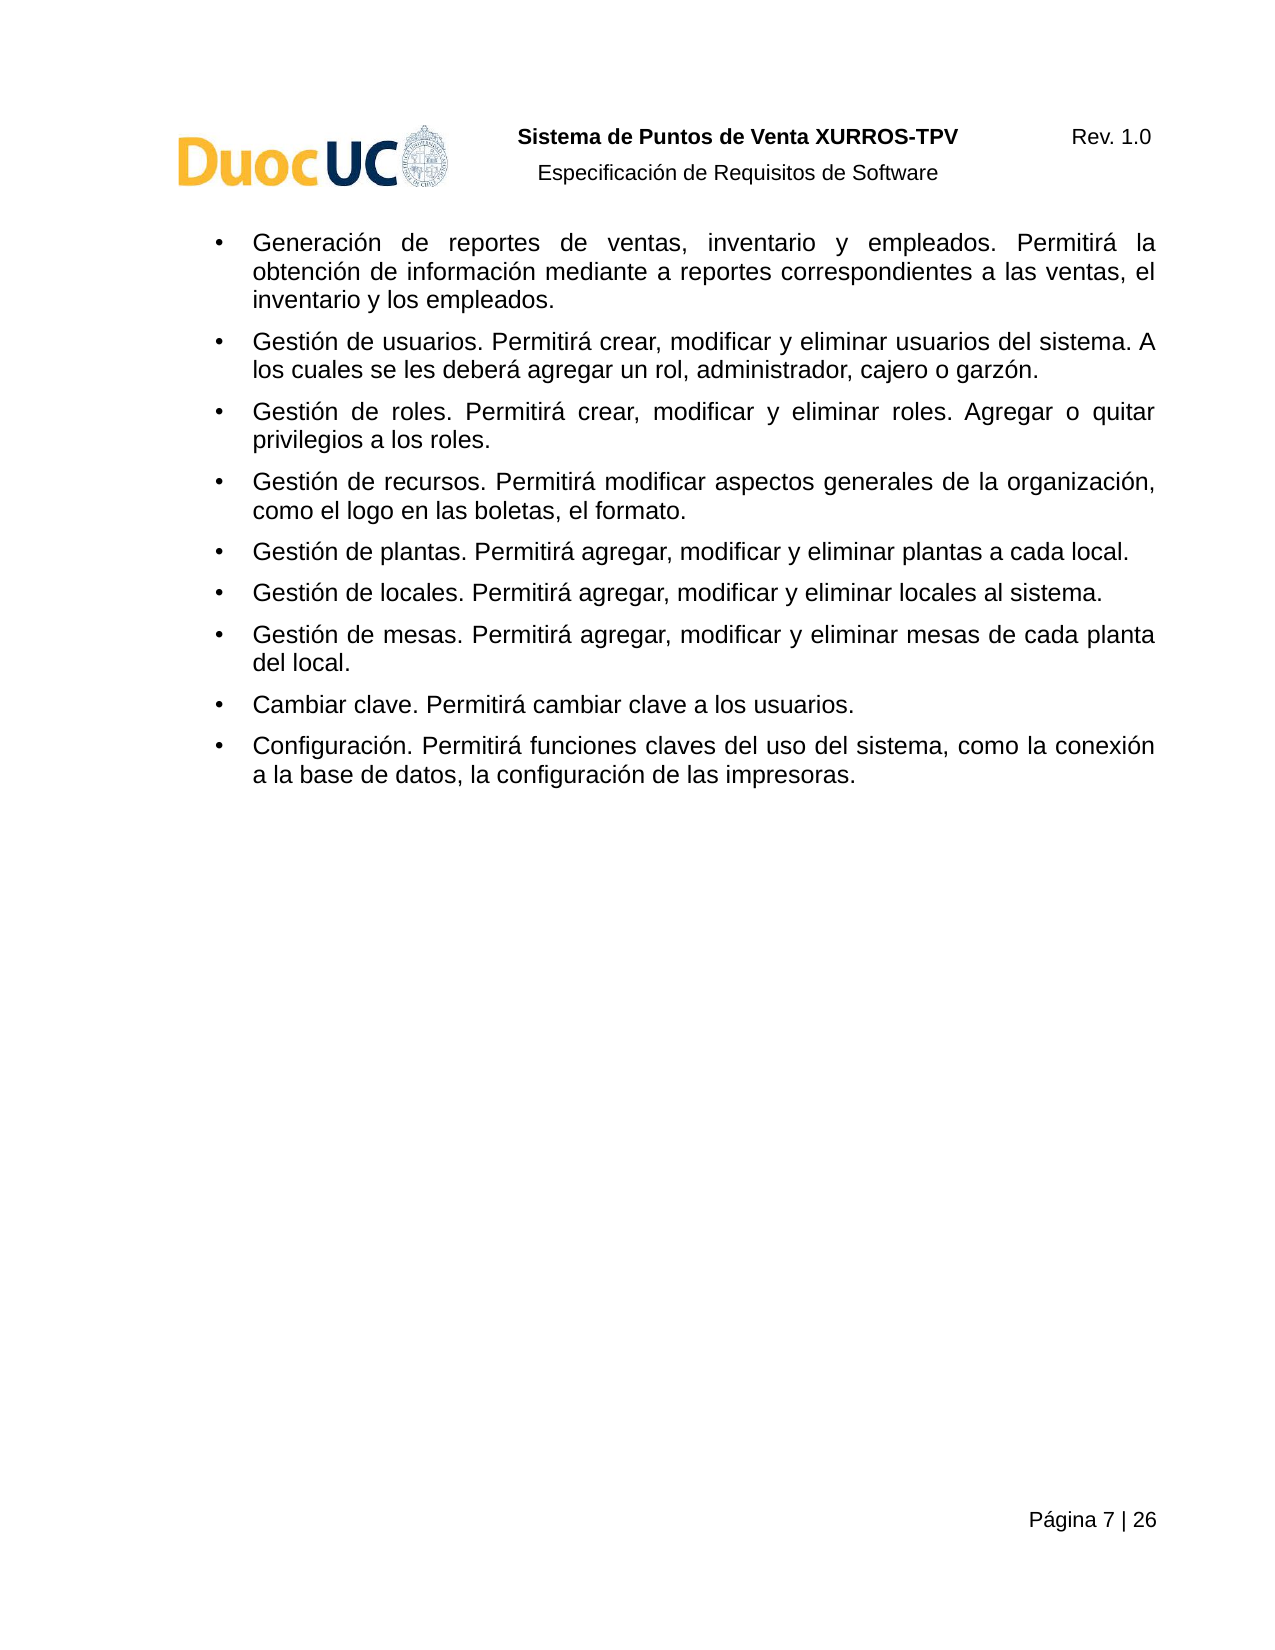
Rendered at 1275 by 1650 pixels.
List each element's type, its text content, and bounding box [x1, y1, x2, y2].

list Configuración. Permitirá funciones claves del uso del sistema, como la conexión a la base de datos, la configuración de las impresoras. [215, 731, 1157, 789]
list Gestión de roles. Permitirá crear, modificar y eliminar roles. Agregar o quitar privilegios a los roles. [215, 397, 1157, 454]
list Generación de reportes de ventas, inventario y empleados. Permitirá la obtención de información mediante a reportes correspondientes a las ventas, el inventario y los empleados. [215, 228, 1157, 314]
list Gestión de locales. Permitirá agregar, modificar y eliminar locales al sistema. [215, 578, 1157, 607]
list Cambiar clave. Permitirá cambiar clave a los usuarios. [215, 690, 1157, 718]
list Gestión de plantas. Permitirá agregar, modificar y eliminar plantas a cada local. [215, 537, 1157, 566]
picture [178, 125, 449, 187]
list Gestión de mesas. Permitirá agregar, modificar y eliminar mesas de cada planta del local. [215, 619, 1157, 677]
list Gestión de usuarios. Permitirá crear, modificar y eliminar usuarios del sistema. A los cuales se les deberá agregar un rol, administrador, cajero o garzón. [215, 327, 1157, 384]
list Gestión de recursos. Permitirá modificar aspectos generales de la organización, como el logo en las boletas, el formato. [215, 467, 1157, 524]
